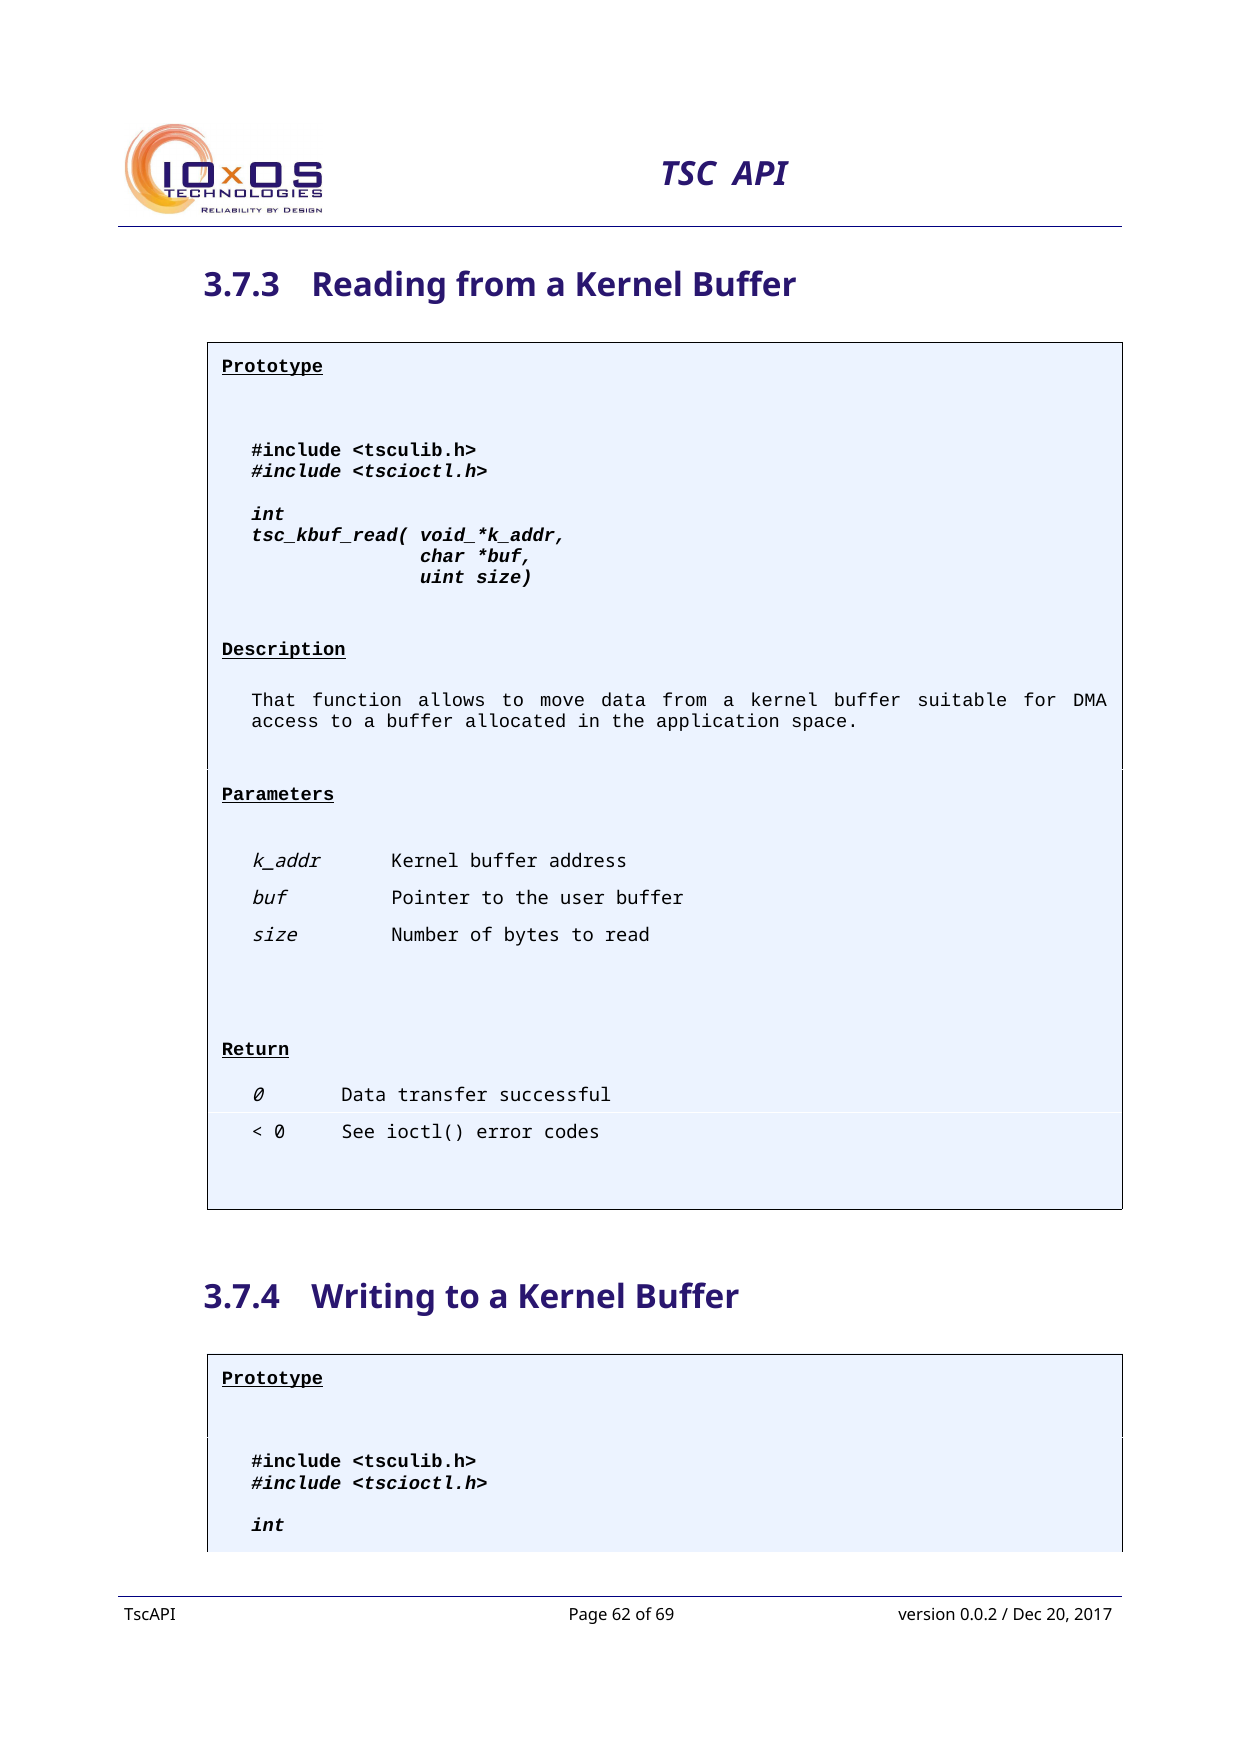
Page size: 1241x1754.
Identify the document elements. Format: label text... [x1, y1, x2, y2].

table_header Data transfer successful [336, 1076, 1122, 1112]
subtitle Parameters [208, 769, 1122, 806]
subtitle Description [208, 625, 1122, 676]
table_header [208, 1076, 246, 1112]
text int [208, 1516, 1122, 1552]
text int [208, 504, 1122, 526]
table_header [208, 842, 246, 879]
text Prototype [208, 343, 1122, 375]
subtitle Reading from a Kernel Buffer [195, 261, 1122, 306]
table_header Kernel buffer address [385, 842, 1122, 879]
text char *buf, [208, 547, 1122, 568]
table_cell < 0 [246, 1113, 336, 1158]
table_cell [208, 1113, 246, 1158]
table_header k_addr [246, 842, 385, 879]
table_header 0 [246, 1076, 336, 1112]
picture [123, 123, 323, 217]
text #include <tscioctl.h> [208, 1473, 1122, 1495]
text Prototype [208, 1355, 1122, 1387]
text #include <tsculib.h> [208, 426, 1122, 462]
table_cell Number of bytes to read [385, 916, 1122, 953]
table_cell [208, 916, 246, 953]
table_cell buf [246, 879, 385, 916]
subtitle Writing to a Kernel Buffer [195, 1273, 1122, 1318]
text #include <tscioctl.h> [208, 462, 1122, 483]
text That function allows to move data from a kernel buffer suitable for DMA access to a buffer allocated in the application space. [208, 676, 1122, 733]
text tsc_kbuf_read( void_*k_addr, [208, 526, 1122, 547]
subtitle Return [208, 1025, 1122, 1076]
text #include <tsculib.h> [208, 1437, 1122, 1473]
table_cell See ioctl() error codes [336, 1113, 1122, 1158]
text uint size) [208, 568, 1122, 589]
table_cell Pointer to the user buffer [385, 879, 1122, 916]
table_cell [208, 879, 246, 916]
table_cell size [246, 916, 385, 953]
